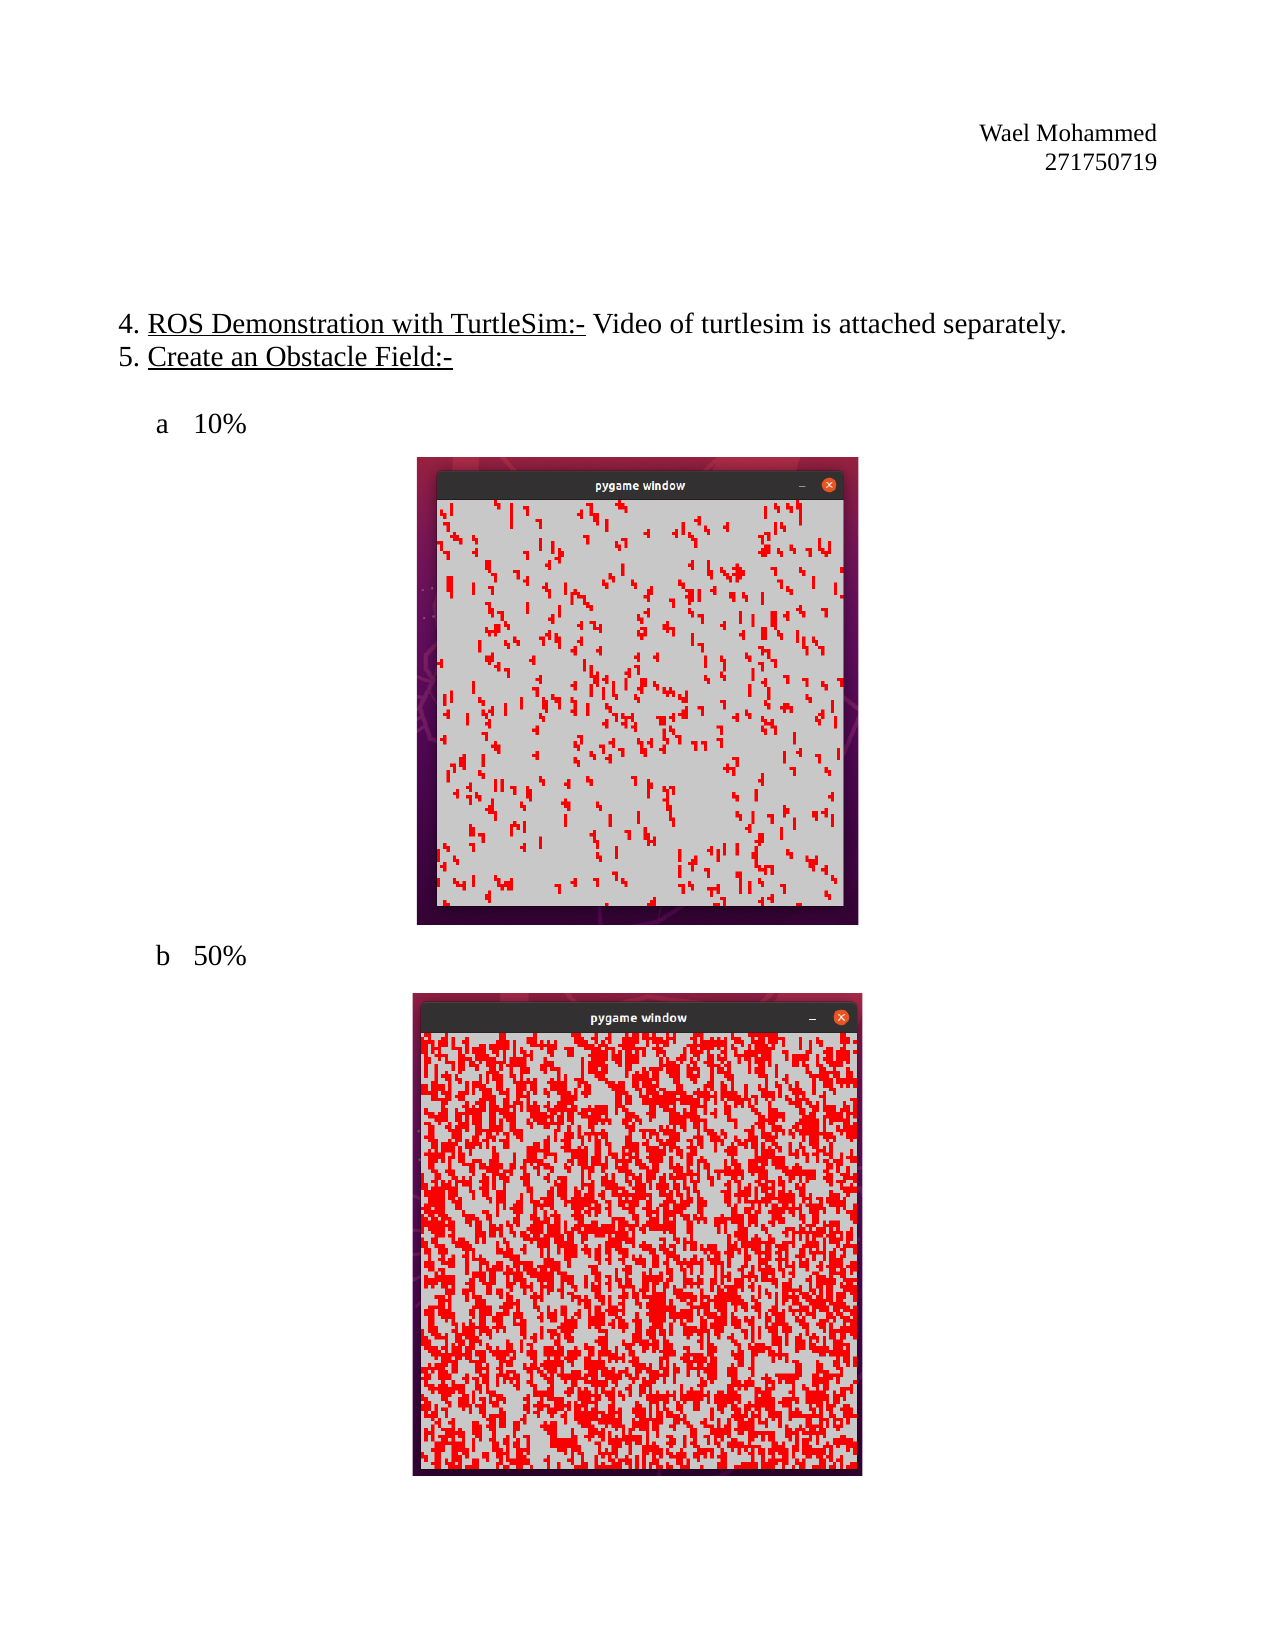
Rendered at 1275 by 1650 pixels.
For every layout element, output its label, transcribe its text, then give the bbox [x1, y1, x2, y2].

list 50% [156, 938, 1157, 972]
picture [412, 993, 863, 1476]
picture [416, 457, 859, 925]
list 10% [156, 406, 1157, 440]
text 5. Create an Obstacle Field:- [118, 339, 1157, 373]
text 4. ROS Demonstration with TurtleSim:- Video of turtlesim is attached separately. [118, 306, 1157, 339]
